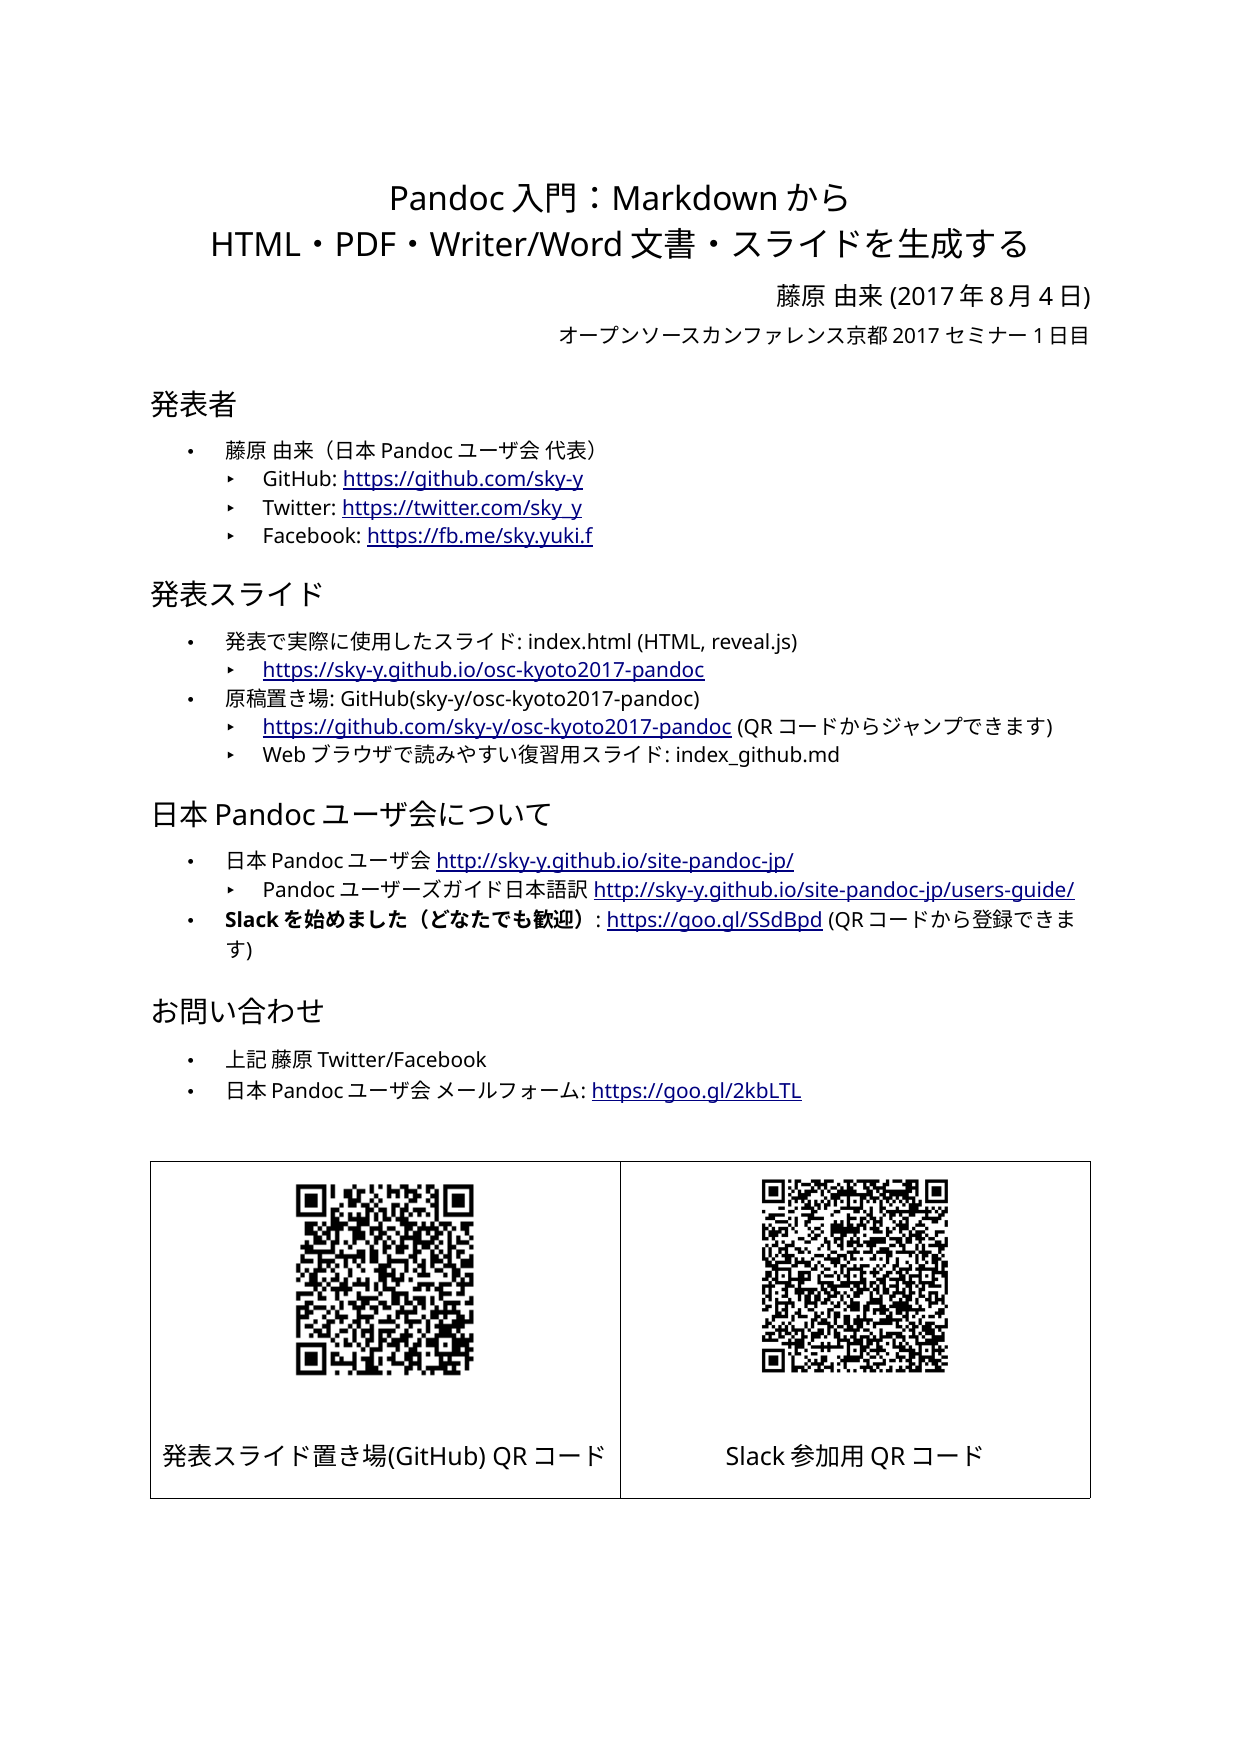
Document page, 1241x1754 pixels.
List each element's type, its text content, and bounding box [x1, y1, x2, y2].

subtitle 発表者 [150, 384, 1090, 423]
table_cell Slack参加用QRコード [621, 1420, 1090, 1497]
list https://sky-y.github.io/osc-kyoto2017-pandoc [225, 655, 1090, 684]
list 上記 藤原Twitter/Facebook [187, 1043, 1090, 1074]
picture [749, 1166, 961, 1386]
list Slackを始めました（どなたでも歓迎）: https://goo.gl/SSdBpd (QRコードから登録できます) [187, 903, 1090, 964]
list 日本Pandocユーザ会 メールフォーム: https://goo.gl/2kbLTL [187, 1074, 1090, 1104]
list https://github.com/sky-y/osc-kyoto2017-pandoc (QRコードからジャンプできます) [225, 712, 1090, 741]
list 藤原 由来（日本Pandocユーザ会 代表） [187, 436, 1090, 464]
table_cell 発表スライド置き場(GitHub) QRコード [151, 1420, 620, 1497]
list GitHub: https://github.com/sky-y [225, 464, 1090, 493]
text 藤原 由来 (2017年8月4日) [150, 278, 1090, 312]
title Pandoc入門：Markdownから HTML・PDF・Writer/Word文書・スライドを生成する [150, 175, 1090, 266]
subtitle お問い合わせ [150, 989, 1090, 1031]
list Facebook: https://fb.me/sky.yuki.f [225, 521, 1090, 550]
subtitle 発表スライド [150, 575, 1090, 614]
list Webブラウザで読みやすい復習用スライド: index_github.md [225, 741, 1090, 769]
subtitle 日本Pandocユーザ会について [150, 794, 1090, 834]
list 発表で実際に使用したスライド: index.html (HTML, reveal.js) [187, 627, 1090, 655]
table_header [151, 1162, 620, 1420]
list Pandocユーザーズガイド日本語訳 http://sky-y.github.io/site-pandoc-jp/users-guide/ [225, 875, 1090, 903]
list 原稿置き場: GitHub(sky-y/osc-kyoto2017-pandoc) [187, 684, 1090, 712]
picture [279, 1166, 491, 1394]
text オープンソースカンファレンス京都2017 セミナー1日目 [150, 321, 1090, 350]
table_header [621, 1162, 1090, 1420]
list Twitter: https://twitter.com/sky_y [225, 493, 1090, 521]
list 日本Pandocユーザ会 http://sky-y.github.io/site-pandoc-jp/ [187, 846, 1090, 875]
